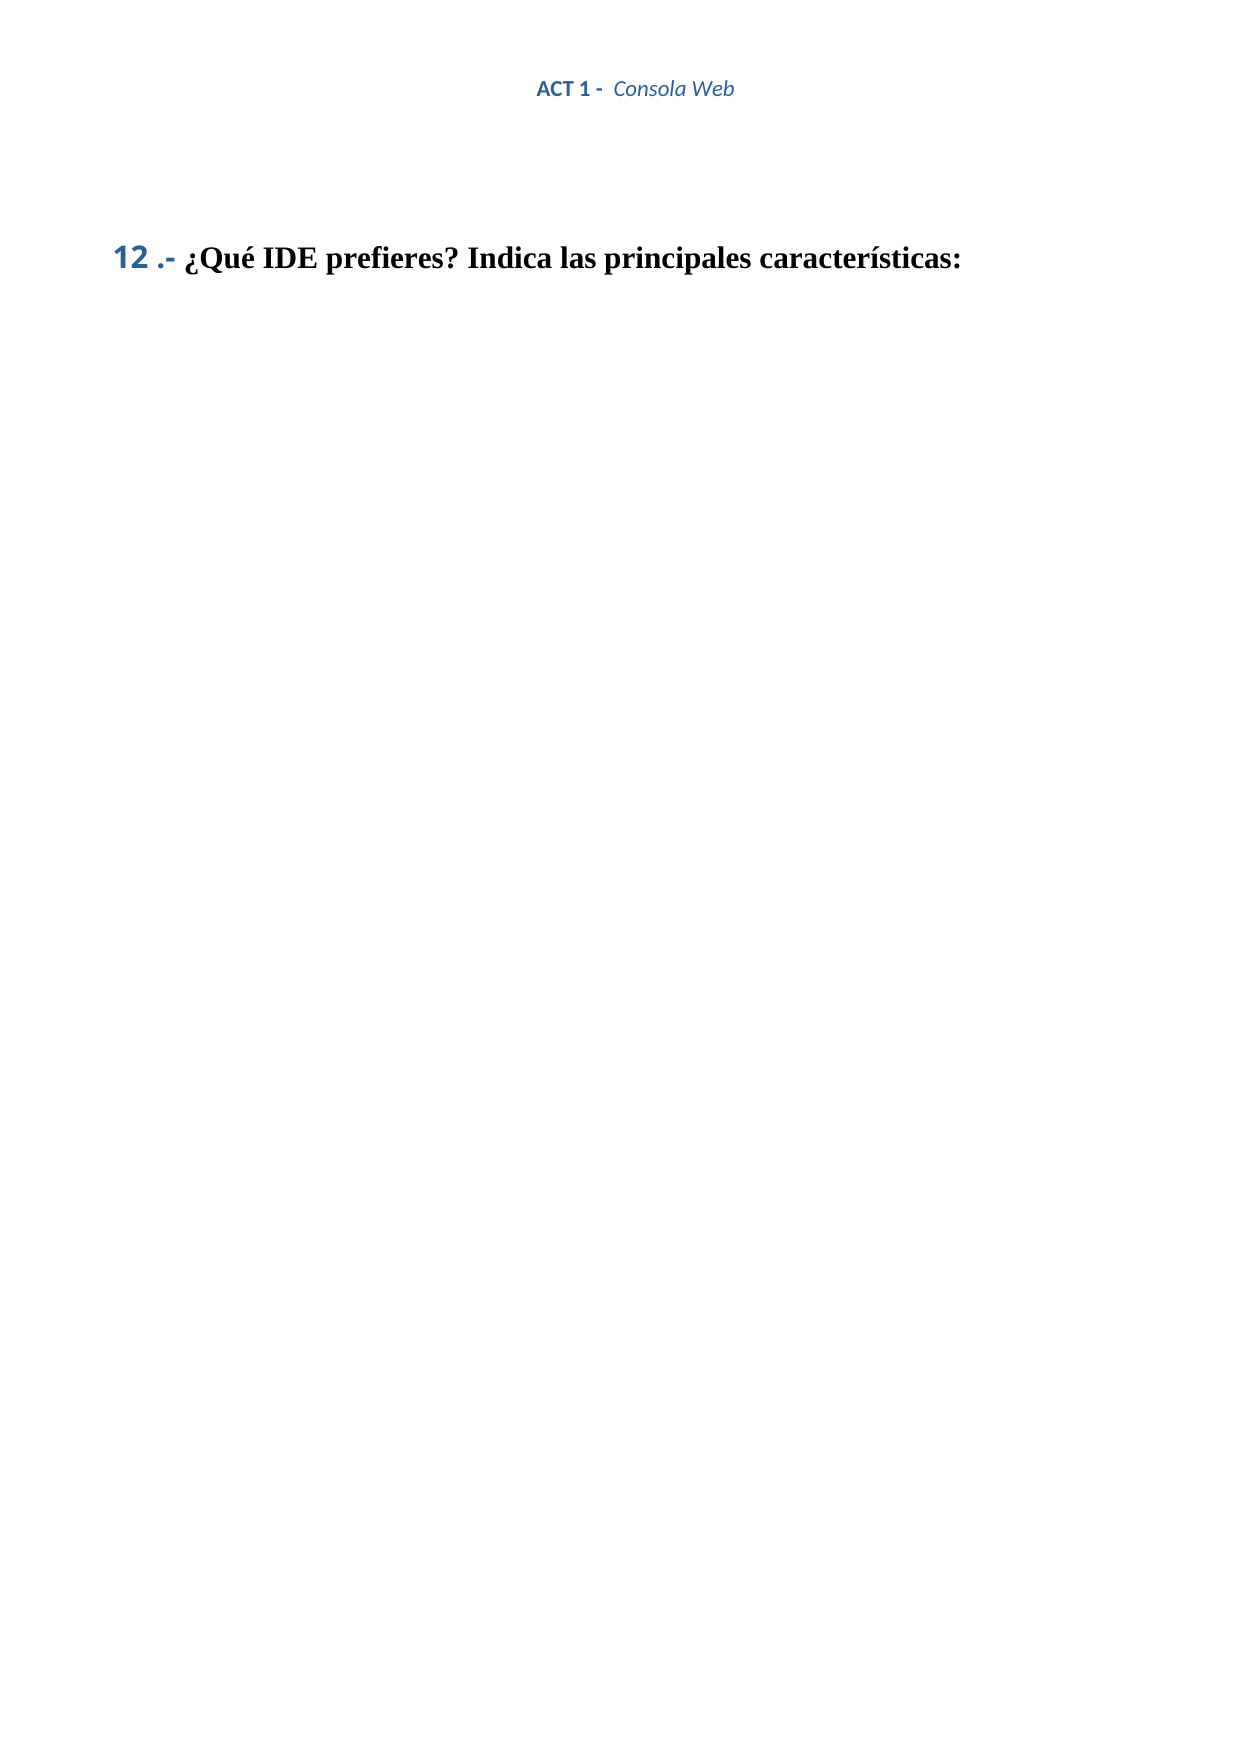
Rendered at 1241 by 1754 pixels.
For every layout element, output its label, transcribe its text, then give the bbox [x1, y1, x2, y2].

text 12 .- ¿Qué IDE prefieres? Indica las principales características: [112, 235, 1128, 278]
